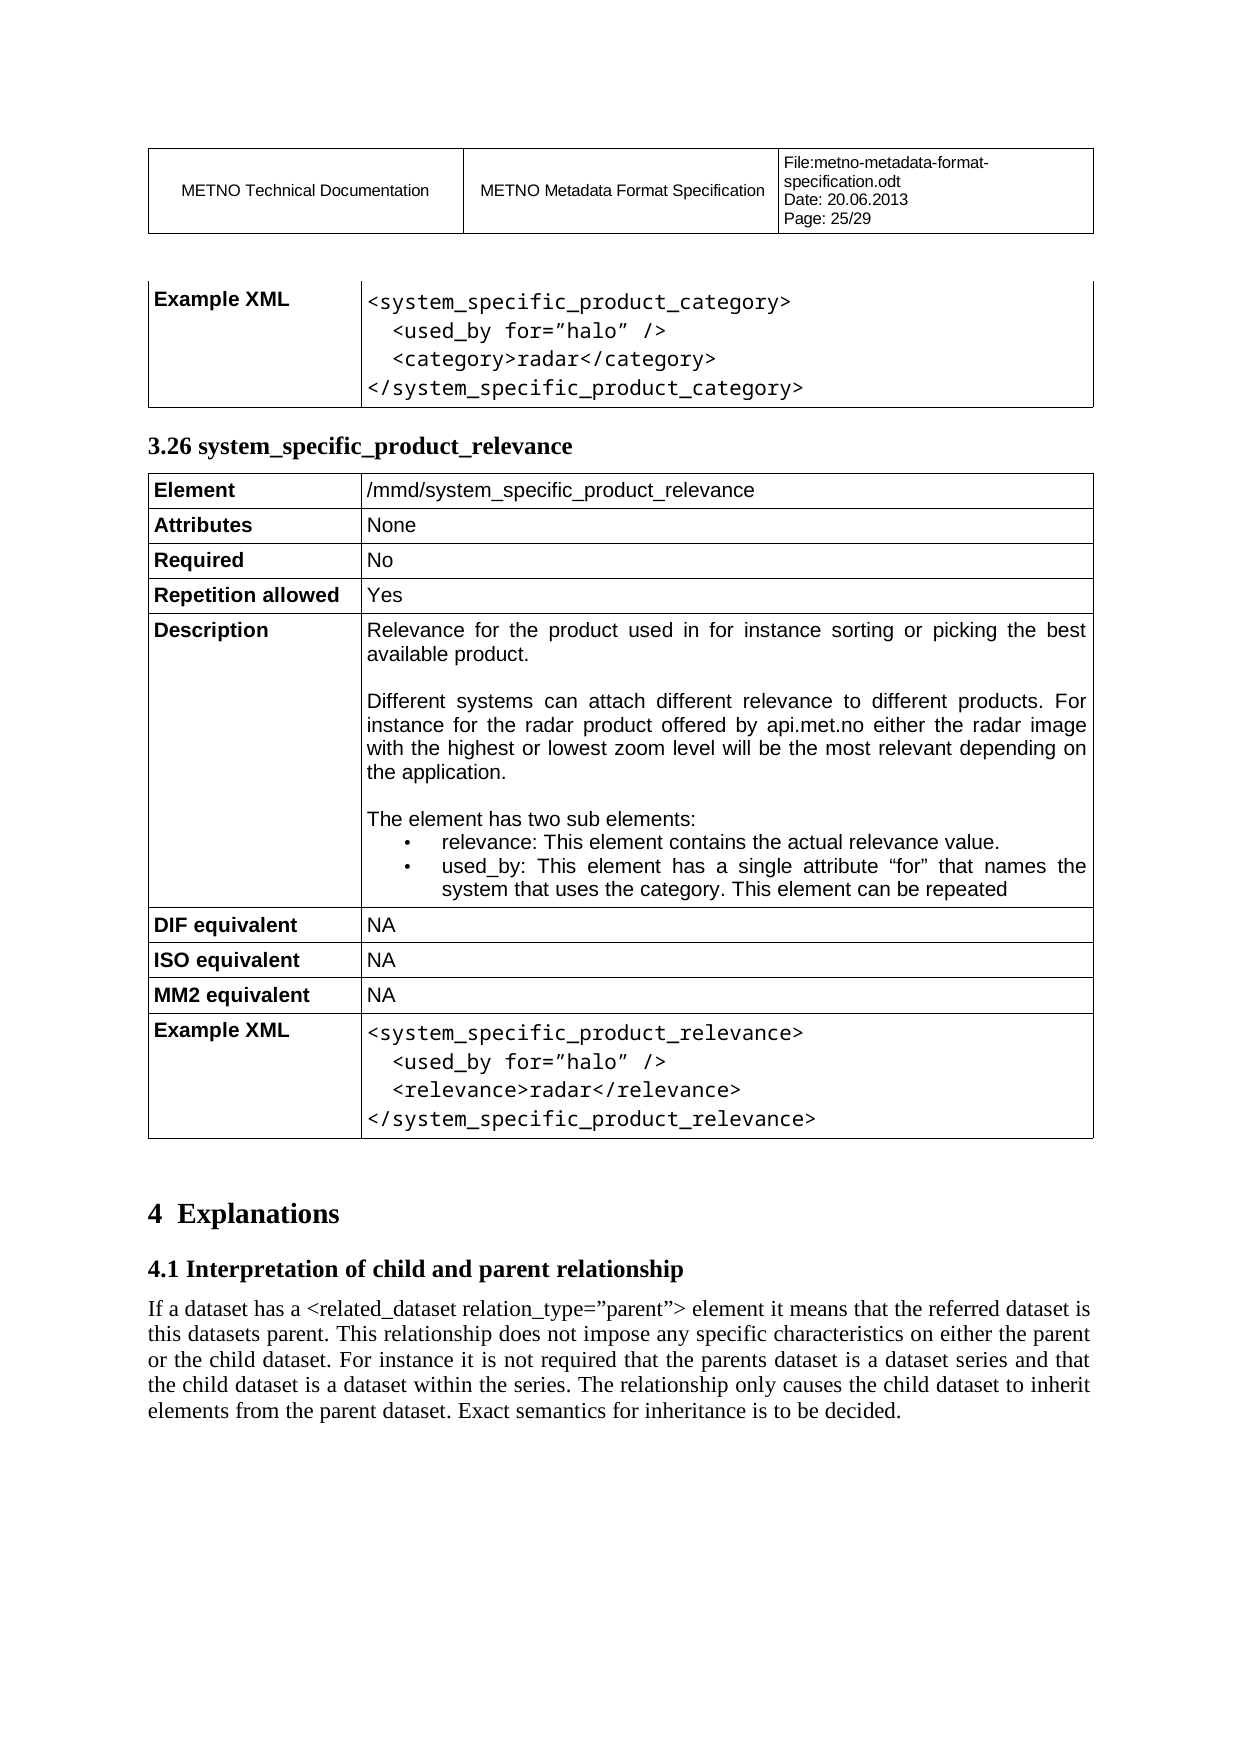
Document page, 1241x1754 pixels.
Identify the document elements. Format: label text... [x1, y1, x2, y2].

table_cell <system_specific_product_relevance> <used_by for=”halo” /> <relevance>radar</relevance> </system_specific_product_relevance> [362, 1014, 1093, 1138]
table_header /mmd/system_specific_product_relevance [362, 474, 1093, 508]
table_cell Example XML [149, 281, 361, 407]
table_cell <system_specific_product_category> <used_by for=”halo” /> <category>radar</category> </system_specific_product_category> [362, 281, 1093, 407]
table_cell NA [362, 943, 1093, 977]
table_cell DIF equivalent [149, 908, 361, 942]
table_cell ISO equivalent [149, 943, 361, 977]
table_cell NA [362, 978, 1093, 1013]
table_cell Required [149, 544, 361, 578]
subtitle Explanations [148, 1197, 1093, 1230]
table_cell None [362, 509, 1093, 543]
subtitle system_specific_product_relevance [148, 432, 1093, 460]
table_cell Repetition allowed [149, 579, 361, 613]
table_header Element [149, 474, 361, 508]
table_cell NA [362, 908, 1093, 942]
table_cell Description [149, 614, 361, 907]
table_cell Yes [362, 579, 1093, 613]
table_cell No [362, 544, 1093, 578]
table_cell Example XML [149, 1014, 361, 1138]
table_cell Relevance for the product used in for instance sorting or picking the best available product. Different systems can attach different relevance to different products. For instance for the radar product offered by api.met.no either the radar image with the highest or lowest zoom level will be the most relevant depending on the application. The element has two sub elements: relevance: This element contains the actual relevance value. used_by: This element has a single attribute “for” that names the system that uses the category. This element can be repeated [362, 614, 1093, 907]
table_cell Attributes [149, 509, 361, 543]
subtitle Interpretation of child and parent relationship [148, 1255, 1093, 1283]
table_cell MM2 equivalent [149, 978, 361, 1013]
text If a dataset has a <related_dataset relation_type=”parent”> element it means that the referred dataset is this datasets parent. This relationship does not impose any specific characteristics on either the parent or the child dataset. For instance it is not required that the parents dataset is a dataset series and that the child dataset is a dataset within the series. The relationship only causes the child dataset to inherit elements from the parent dataset. Exact semantics for inheritance is to be decided. [148, 1295, 1093, 1423]
